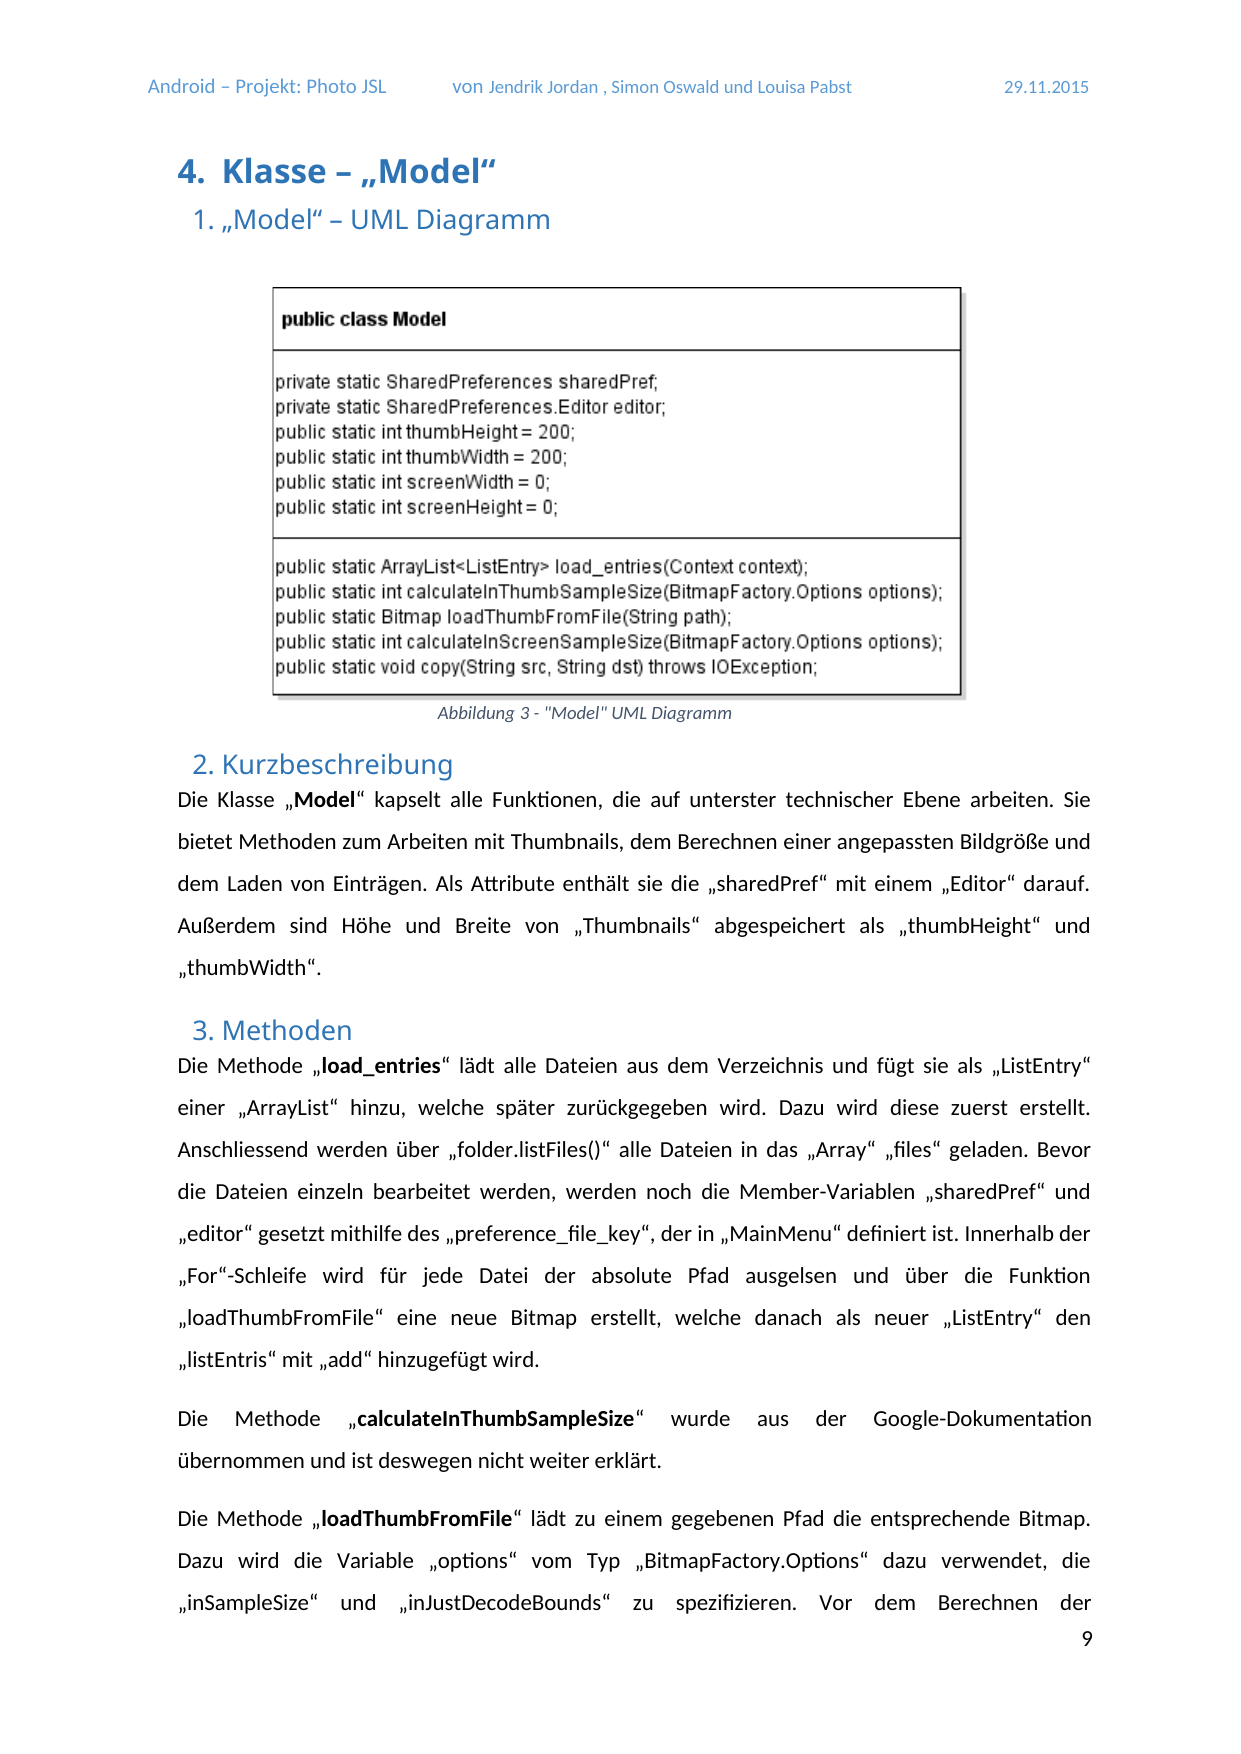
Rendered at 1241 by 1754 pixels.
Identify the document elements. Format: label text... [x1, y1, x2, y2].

subtitle „Model“ – UML Diagramm [192, 201, 1093, 238]
text Die Methode „loadThumbFromFile“ lädt zu einem gegebenen Pfad die entsprechende Bitmap. Dazu wird die Variable „options“ vom Typ „BitmapFactory.Options“ dazu verwendet, die „inSampleSize“ und „inJustDecodeBounds“ zu spezifizieren. Vor dem Berechnen der [177, 1504, 1093, 1616]
text Die Methode „load_entries“ lädt alle Dateien aus dem Verzeichnis und fügt sie als „ListEntry“ einer „ArrayList“ hinzu, welche später zurückgegeben wird. Dazu wird diese zuerst erstellt. Anschliessend werden über „folder.listFiles()“ alle Dateien in das „Array“ „files“ geladen. Bevor die Dateien einzeln bearbeitet werden, werden noch die Member-Variablen „sharedPref“ und „editor“ gesetzt mithilfe des „preference_file_key“, der in „MainMenu“ definiert ist. Innerhalb der „For“-Schleife wird für jede Datei der absolute Pfad ausgelsen und über die Funktion „loadThumbFromFile“ eine neue Bitmap erstellt, welche danach als neuer „ListEntry“ den „listEntris“ mit „add“ hinzugefügt wird. [177, 1051, 1093, 1373]
picture [272, 287, 968, 702]
subtitle Kurzbeschreibung [192, 745, 1093, 782]
text Die Methode „calculateInThumbSampleSize“ wurde aus der Google-Dokumentation übernommen und ist deswegen nicht weiter erklärt. [177, 1404, 1093, 1474]
list Abbildung 3 - "Model" UML Diagramm [223, 287, 1093, 724]
subtitle Klasse – „Model“ [177, 148, 1093, 193]
text Die Klasse „Model“ kapselt alle Funktionen, die auf unterster technischer Ebene arbeiten. Sie bietet Methoden zum Arbeiten mit Thumbnails, dem Berechnen einer angepassten Bildgröße und dem Laden von Einträgen. Als Attribute enthält sie die „sharedPref“ mit einem „Editor“ darauf. Außerdem sind Höhe und Breite von „Thumbnails“ abgespeichert als „thumbHeight“ und „thumbWidth“. [177, 785, 1093, 981]
subtitle Methoden [192, 1012, 1093, 1048]
